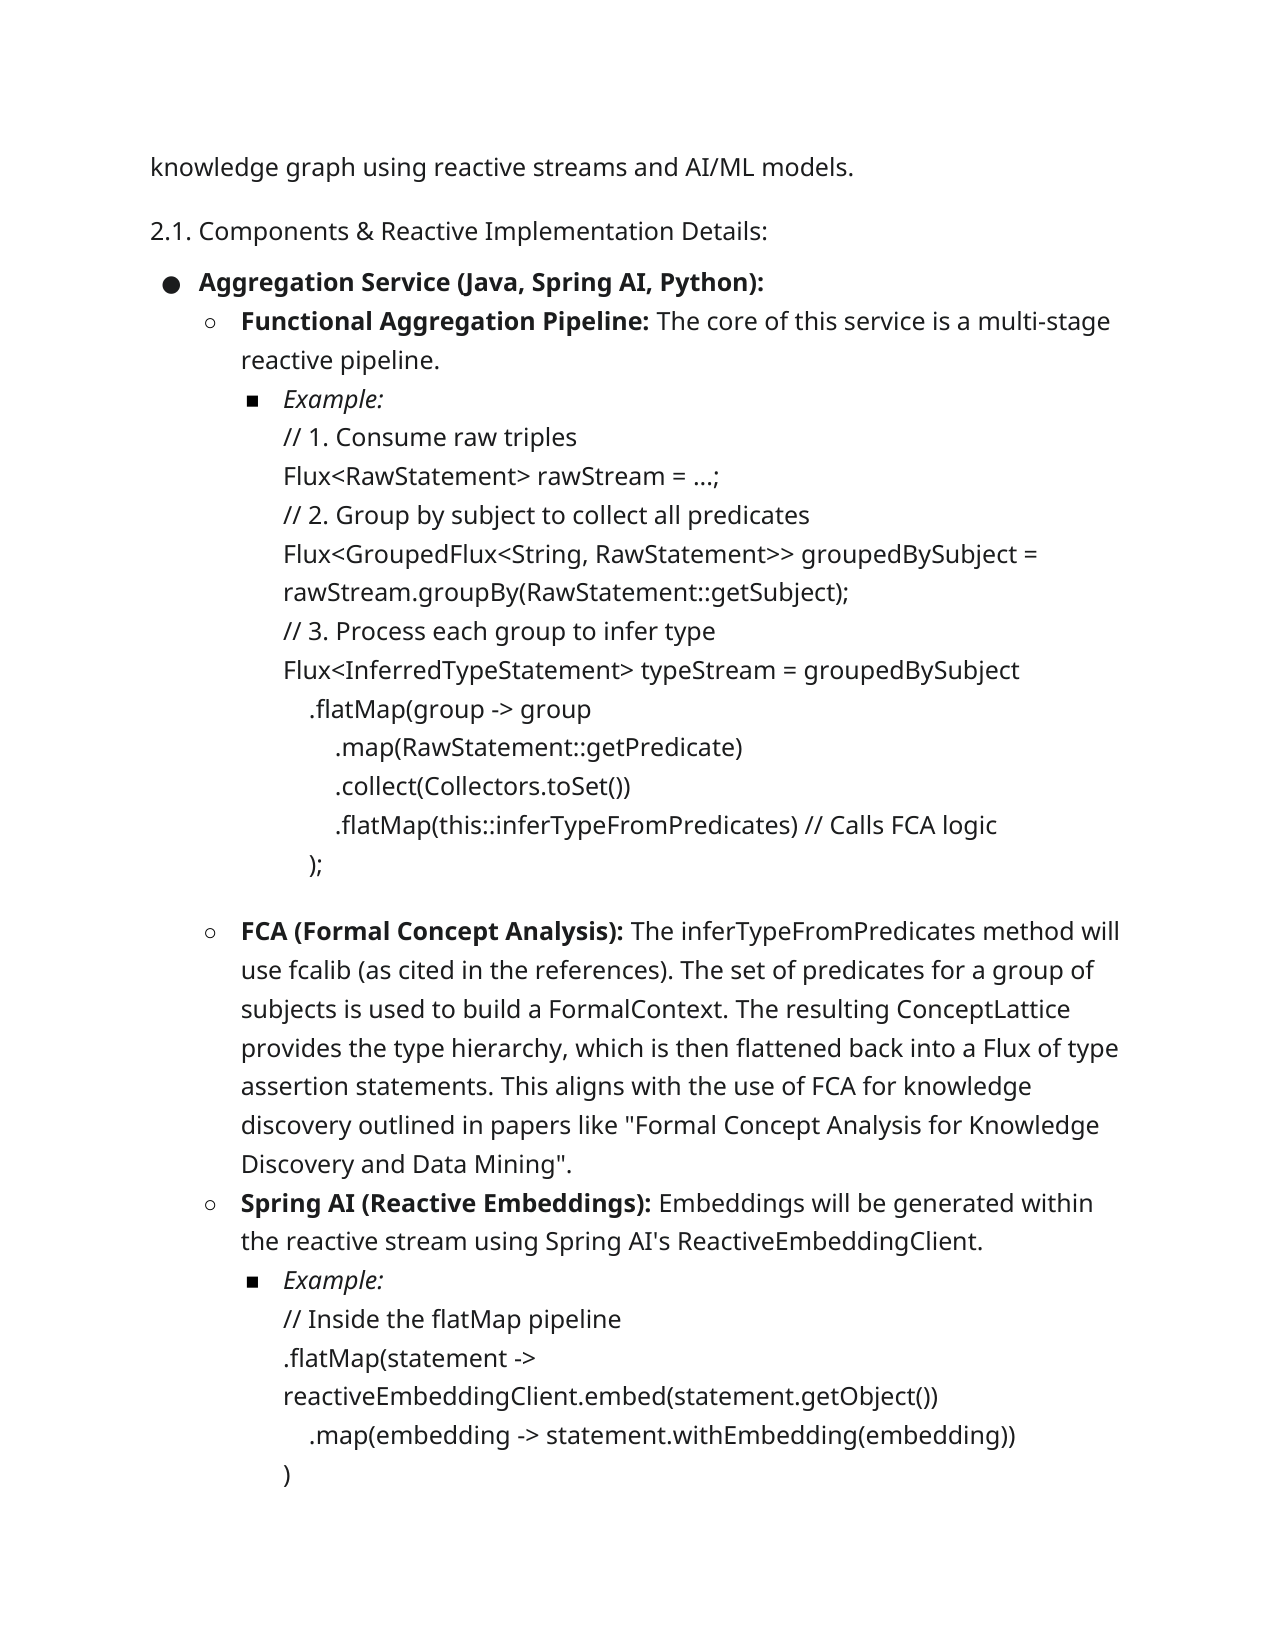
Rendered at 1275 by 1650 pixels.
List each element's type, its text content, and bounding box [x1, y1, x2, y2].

list Functional Aggregation Pipeline: The core of this service is a multi-stage reactive pipeline. [203, 304, 1125, 377]
subtitle 2.1. Components & Reactive Implementation Details: [150, 214, 1125, 248]
text knowledge graph using reactive streams and AI/ML models. [150, 150, 1125, 184]
list Aggregation Service (Java, Spring AI, Python): [161, 265, 1125, 299]
list Example: // Inside the flatMap pipeline .flatMap(statement -> reactiveEmbeddingClient.embed(statement.getObject()) .map(embedding -> statement.withEmbedding(embedding)) ) [245, 1263, 1125, 1491]
list FCA (Formal Concept Analysis): The inferTypeFromPredicates method will use fcalib (as cited in the references). The set of predicates for a group of subjects is used to build a FormalContext. The resulting ConceptLattice provides the type hierarchy, which is then flattened back into a Flux of type assertion statements. This aligns with the use of FCA for knowledge discovery outlined in papers like "Formal Concept Analysis for Knowledge Discovery and Data Mining". [203, 914, 1125, 1181]
list Spring AI (Reactive Embeddings): Embeddings will be generated within the reactive stream using Spring AI's ReactiveEmbeddingClient. [203, 1185, 1125, 1258]
list Example: // 1. Consume raw triples Flux<RawStatement> rawStream = ...; // 2. Group by subject to collect all predicates Flux<GroupedFlux<String, RawStatement>> groupedBySubject = rawStream.groupBy(RawStatement::getSubject); // 3. Process each group to infer type Flux<InferredTypeStatement> typeStream = groupedBySubject .flatMap(group -> group .map(RawStatement::getPredicate) .collect(Collectors.toSet()) .flatMap(this::inferTypeFromPredicates) // Calls FCA logic ); [245, 381, 1125, 910]
